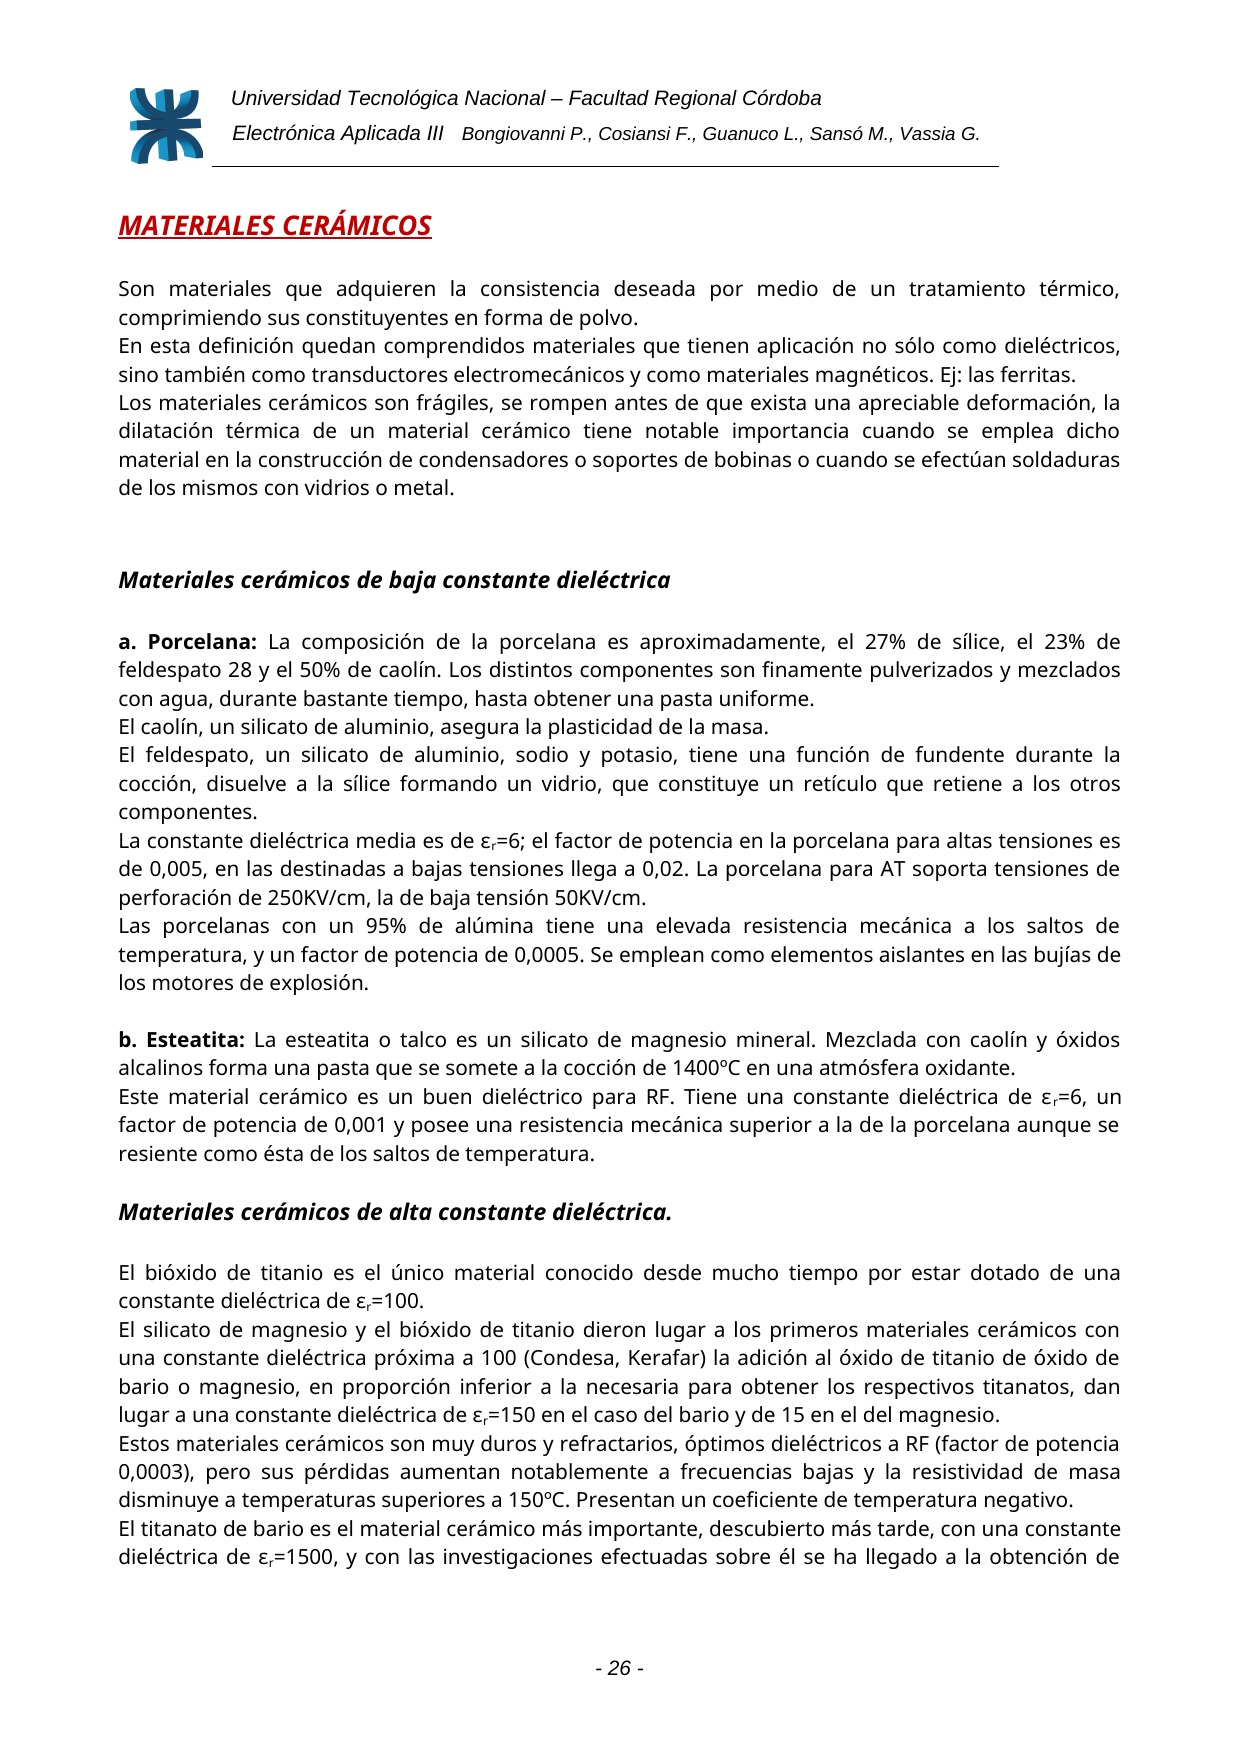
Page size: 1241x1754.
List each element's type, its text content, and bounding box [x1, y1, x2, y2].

text Son materiales que adquieren la consistencia deseada por medio de un tratamiento térmico, comprimiendo sus constituyentes en forma de polvo. [118, 274, 1122, 331]
text Las porcelanas con un 95% de alúmina tiene una elevada resistencia mecánica a los saltos de temperatura, y un factor de potencia de 0,0005. Se emplean como elementos aislantes en las bujías de los motores de explosión. [118, 911, 1122, 997]
text El caolín, un silicato de aluminio, asegura la plasticidad de la masa. [118, 712, 1122, 741]
text El titanato de bario es el material cerámico más importante, descubierto más tarde, con una constante dieléctrica de ɛr=1500, y con las investigaciones efectuadas sobre él se ha llegado a la obtención de [118, 1514, 1122, 1571]
text La constante dieléctrica media es de ɛr=6; el factor de potencia en la porcelana para altas tensiones es de 0,005, en las destinadas a bajas tensiones llega a 0,02. La porcelana para AT soporta tensiones de perforación de 250KV/cm, la de baja tensión 50KV/cm. [118, 826, 1122, 911]
picture [129, 88, 203, 164]
text El silicato de magnesio y el bióxido de titanio dieron lugar a los primeros materiales cerámicos con una constante dieléctrica próxima a 100 (Condesa, Kerafar) la adición al óxido de titanio de óxido de bario o magnesio, en proporción inferior a la necesaria para obtener los respectivos titanatos, dan lugar a una constante dieléctrica de ɛr=150 en el caso del bario y de 15 en el del magnesio. [118, 1315, 1122, 1429]
text b. Esteatita: La esteatita o talco es un silicato de magnesio mineral. Mezclada con caolín y óxidos alcalinos forma una pasta que se somete a la cocción de 1400ºC en una atmósfera oxidante. [118, 1025, 1122, 1082]
text MATERIALES CERÁMICOS [118, 206, 1122, 243]
text En esta definición quedan comprendidos materiales que tienen aplicación no sólo como dieléctricos, sino también como transductores electromecánicos y como materiales magnéticos. Ej: las ferritas. [118, 331, 1122, 388]
text Materiales cerámicos de baja constante dieléctrica [118, 564, 1122, 596]
text a. Porcelana: La composición de la porcelana es aproximadamente, el 27% de sílice, el 23% de feldespato 28 y el 50% de caolín. Los distintos componentes son finamente pulverizados y mezclados con agua, durante bastante tiempo, hasta obtener una pasta uniforme. [118, 627, 1122, 712]
text Los materiales cerámicos son frágiles, se rompen antes de que exista una apreciable deformación, la dilatación térmica de un material cerámico tiene notable importancia cuando se emplea dicho material en la construcción de condensadores o soportes de bobinas o cuando se efectúan soldaduras de los mismos con vidrios o metal. [118, 388, 1122, 502]
text El bióxido de titanio es el único material conocido desde mucho tiempo por estar dotado de una constante dieléctrica de ɛr=100. [118, 1258, 1122, 1315]
text Estos materiales cerámicos son muy duros y refractarios, óptimos dieléctricos a RF (factor de potencia 0,0003), pero sus pérdidas aumentan notablemente a frecuencias bajas y la resistividad de masa disminuye a temperaturas superiores a 150ºC. Presentan un coeficiente de temperatura negativo. [118, 1429, 1122, 1514]
text Este material cerámico es un buen dieléctrico para RF. Tiene una constante dieléctrica de ɛr=6, un factor de potencia de 0,001 y posee una resistencia mecánica superior a la de la porcelana aunque se resiente como ésta de los saltos de temperatura. [118, 1082, 1122, 1167]
text Materiales cerámicos de alta constante dieléctrica. [118, 1196, 1122, 1227]
text El feldespato, un silicato de aluminio, sodio y potasio, tiene una función de fundente durante la cocción, disuelve a la sílice formando un vidrio, que constituye un retículo que retiene a los otros componentes. [118, 741, 1122, 826]
